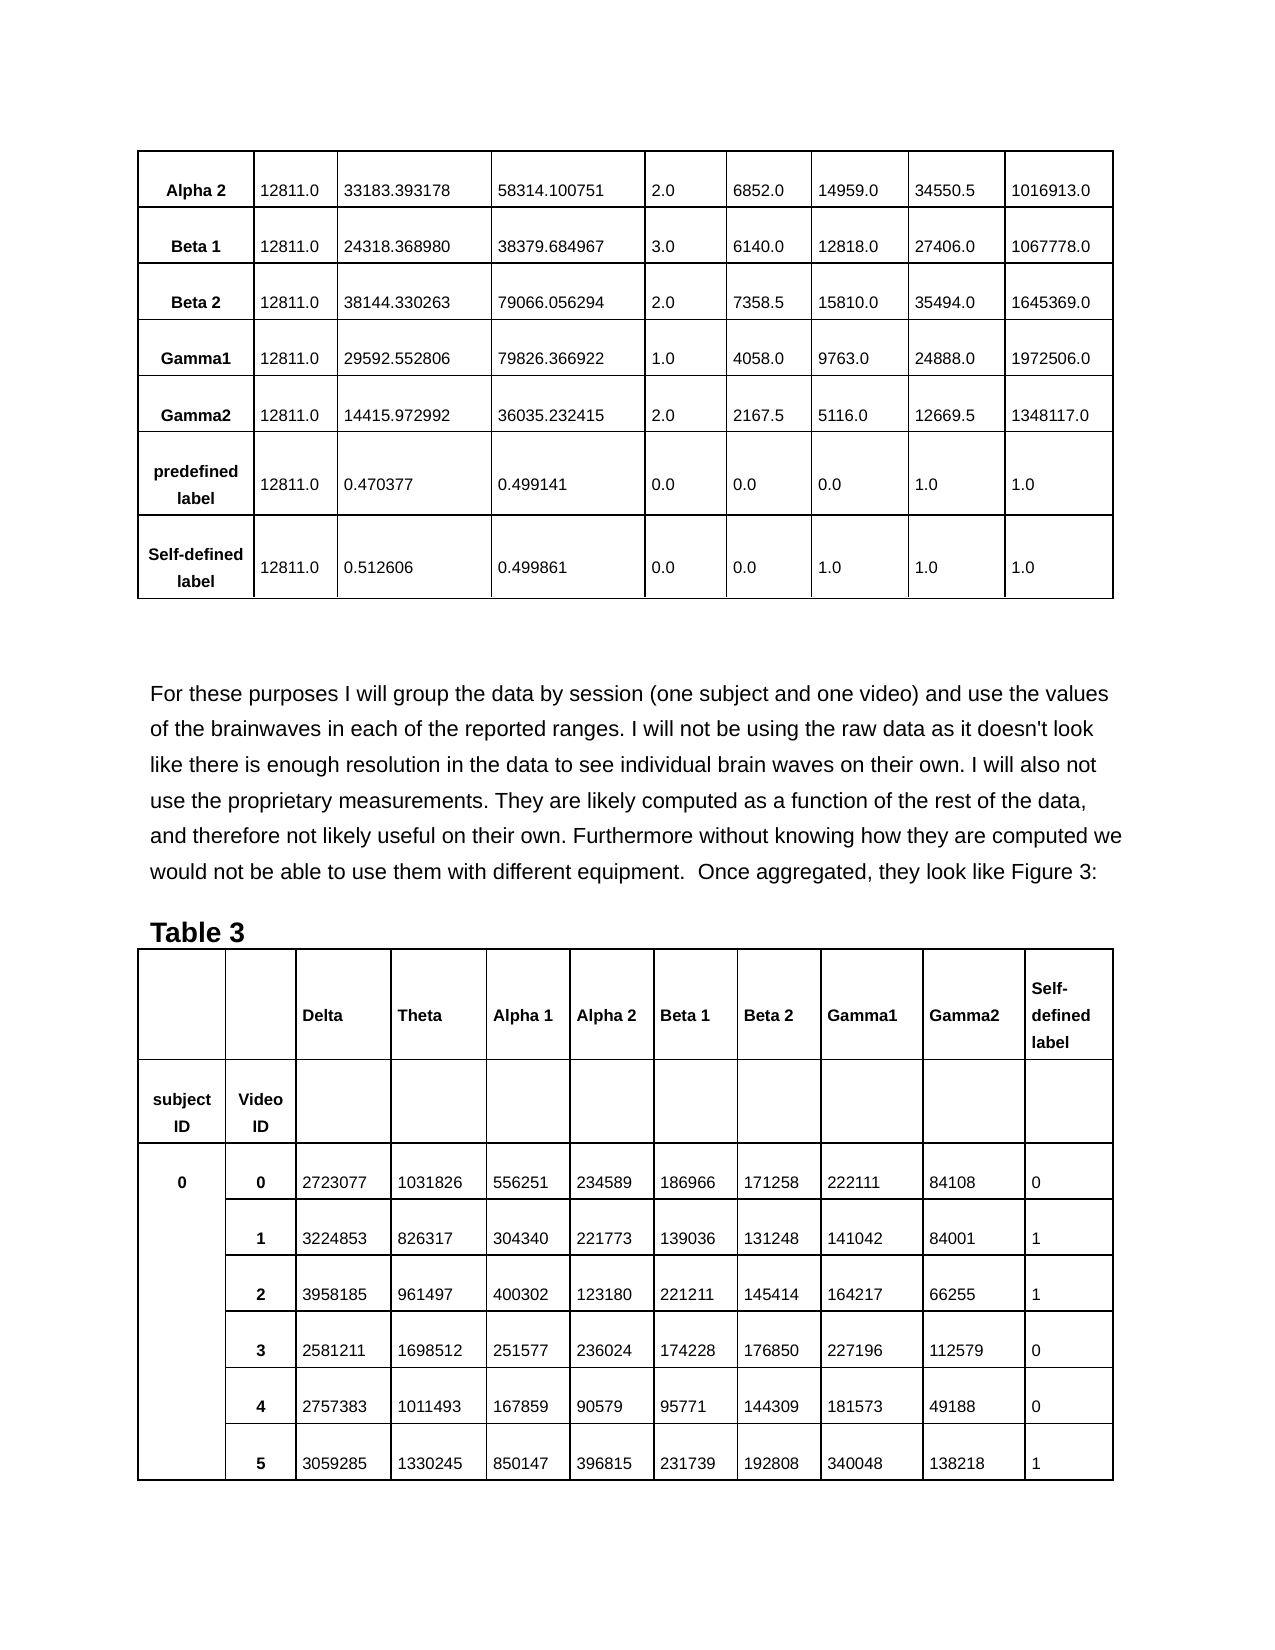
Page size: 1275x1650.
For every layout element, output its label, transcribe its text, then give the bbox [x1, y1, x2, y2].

table_cell [392, 1060, 486, 1142]
table_cell 0 [1026, 1144, 1112, 1198]
table_cell 222111 [822, 1144, 922, 1198]
table_cell 174228 [655, 1312, 737, 1367]
subtitle Table 3 [150, 916, 1125, 948]
table_cell 12811.0 [255, 516, 337, 597]
table_cell 2.0 [646, 376, 726, 431]
table_cell 221211 [655, 1256, 737, 1310]
table_cell 1.0 [909, 432, 1004, 514]
table_cell 14959.0 [812, 152, 908, 206]
table_cell 90579 [571, 1368, 653, 1423]
table_cell 234589 [571, 1144, 653, 1198]
table_cell 3059285 [297, 1424, 390, 1479]
table_cell 1348117.0 [1006, 376, 1112, 431]
table_cell 4058.0 [727, 320, 811, 374]
table_header Self-defined label [1026, 950, 1112, 1059]
table_cell 2 [226, 1256, 295, 1310]
table_cell 1.0 [909, 516, 1004, 597]
text For these purposes I will group the data by session (one subject and one video) and use the values of the brainwaves in each of the reported ranges. I will not be using the raw data as it doesn't look like there is enough resolution in the data to see individual brain waves on their own. I will also not use the proprietary measurements. They are likely computed as a function of the rest of the data, and therefore not likely useful on their own. Furthermore without knowing how they are computed we would not be able to use them with different equipment. Once aggregated, they look like Figure 3: [150, 681, 1125, 884]
table_cell 3224853 [297, 1200, 390, 1254]
table_cell 141042 [822, 1200, 922, 1254]
table_cell 2757383 [297, 1368, 390, 1423]
table_cell 12811.0 [255, 320, 337, 374]
table_cell Beta 1 [139, 208, 253, 262]
table_cell 6140.0 [727, 208, 811, 262]
table_cell 131248 [738, 1200, 820, 1254]
table_cell 29592.552806 [338, 320, 491, 374]
table_cell 38144.330263 [338, 264, 491, 318]
table_cell [822, 1060, 922, 1142]
table_cell 34550.5 [909, 152, 1004, 206]
table_cell 7358.5 [727, 264, 811, 318]
table_cell 6852.0 [727, 152, 811, 206]
table_cell 0.0 [646, 516, 726, 597]
table_cell 0.0 [646, 432, 726, 514]
table_cell [655, 1060, 737, 1142]
table_cell Gamma1 [139, 320, 253, 374]
table_header [139, 950, 225, 1059]
table_cell 1.0 [646, 320, 726, 374]
table_cell 145414 [738, 1256, 820, 1310]
table_cell 0 [1026, 1368, 1112, 1423]
table_cell 556251 [487, 1144, 569, 1198]
table_cell 4 [226, 1368, 295, 1423]
table_cell 400302 [487, 1256, 569, 1310]
table_cell [924, 1060, 1024, 1142]
table_header Theta [392, 950, 486, 1059]
table_cell 1698512 [392, 1312, 486, 1367]
table_cell 9763.0 [812, 320, 908, 374]
table_cell 38379.684967 [492, 208, 644, 262]
table_cell 826317 [392, 1200, 486, 1254]
table_cell 139036 [655, 1200, 737, 1254]
table_cell 24888.0 [909, 320, 1004, 374]
table_cell 12811.0 [255, 376, 337, 431]
table_cell 138218 [924, 1424, 1024, 1479]
table_cell 1972506.0 [1006, 320, 1112, 374]
table_cell 0 [226, 1144, 295, 1198]
table_cell 186966 [655, 1144, 737, 1198]
table_cell 2723077 [297, 1144, 390, 1198]
table_cell 79826.366922 [492, 320, 644, 374]
table_cell 181573 [822, 1368, 922, 1423]
table_cell 3 [226, 1312, 295, 1367]
table_header Beta 1 [655, 950, 737, 1059]
table_cell 49188 [924, 1368, 1024, 1423]
table_cell 2.0 [646, 264, 726, 318]
table_cell 0 [139, 1144, 225, 1479]
table_cell 0.0 [727, 516, 811, 597]
table_cell 0 [1026, 1312, 1112, 1367]
table_cell 1016913.0 [1006, 152, 1112, 206]
table_cell 167859 [487, 1368, 569, 1423]
table_cell 112579 [924, 1312, 1024, 1367]
table_cell 12811.0 [255, 432, 337, 514]
table_header Alpha 1 [487, 950, 569, 1059]
table_cell 66255 [924, 1256, 1024, 1310]
table_cell 58314.100751 [492, 152, 644, 206]
table_cell 227196 [822, 1312, 922, 1367]
table_cell [487, 1060, 569, 1142]
table_cell 221773 [571, 1200, 653, 1254]
table_cell 27406.0 [909, 208, 1004, 262]
table_cell 192808 [738, 1424, 820, 1479]
table_cell 340048 [822, 1424, 922, 1479]
table_header Beta 2 [738, 950, 820, 1059]
table_header Gamma2 [924, 950, 1024, 1059]
table_cell 84001 [924, 1200, 1024, 1254]
table_cell 3958185 [297, 1256, 390, 1310]
table_cell 1330245 [392, 1424, 486, 1479]
table_cell 3.0 [646, 208, 726, 262]
table_cell 95771 [655, 1368, 737, 1423]
table_cell 36035.232415 [492, 376, 644, 431]
table_cell predefined label [139, 432, 253, 514]
table_cell 0.0 [727, 432, 811, 514]
table_cell [297, 1060, 390, 1142]
table_cell 251577 [487, 1312, 569, 1367]
table_cell 15810.0 [812, 264, 908, 318]
table_cell [1026, 1060, 1112, 1142]
table_cell 0.499861 [492, 516, 644, 597]
table_cell 24318.368980 [338, 208, 491, 262]
table_cell 0.0 [812, 432, 908, 514]
table_cell 12811.0 [255, 264, 337, 318]
table_cell 1 [1026, 1200, 1112, 1254]
table_cell 2581211 [297, 1312, 390, 1367]
table_cell 2.0 [646, 152, 726, 206]
table_cell 0.470377 [338, 432, 491, 514]
table_cell Video ID [226, 1060, 295, 1142]
table_cell 176850 [738, 1312, 820, 1367]
table_cell 1031826 [392, 1144, 486, 1198]
table_cell 961497 [392, 1256, 486, 1310]
table_cell 1.0 [1006, 432, 1112, 514]
table_cell 1.0 [812, 516, 908, 597]
table_cell 1.0 [1006, 516, 1112, 597]
table_cell 14415.972992 [338, 376, 491, 431]
table_cell 12811.0 [255, 208, 337, 262]
table_cell 1067778.0 [1006, 208, 1112, 262]
table_cell Self-defined label [139, 516, 253, 597]
table_cell 144309 [738, 1368, 820, 1423]
table_cell 12811.0 [255, 152, 337, 206]
table_cell 164217 [822, 1256, 922, 1310]
table_cell 2167.5 [727, 376, 811, 431]
table_cell 1 [1026, 1256, 1112, 1310]
table_cell Beta 2 [139, 264, 253, 318]
table_cell 1 [226, 1200, 295, 1254]
table_cell 1011493 [392, 1368, 486, 1423]
table_cell 12818.0 [812, 208, 908, 262]
table_cell 35494.0 [909, 264, 1004, 318]
table_cell 33183.393178 [338, 152, 491, 206]
table_cell 5 [226, 1424, 295, 1479]
table_cell 1645369.0 [1006, 264, 1112, 318]
table_cell 5116.0 [812, 376, 908, 431]
table_cell 79066.056294 [492, 264, 644, 318]
table_cell 0.499141 [492, 432, 644, 514]
table_header Gamma1 [822, 950, 922, 1059]
table_cell Gamma2 [139, 376, 253, 431]
table_cell 304340 [487, 1200, 569, 1254]
table_header [226, 950, 295, 1059]
table_header Alpha 2 [571, 950, 653, 1059]
table_cell [738, 1060, 820, 1142]
table_cell 396815 [571, 1424, 653, 1479]
table_cell 84108 [924, 1144, 1024, 1198]
table_cell 171258 [738, 1144, 820, 1198]
table_cell subject ID [139, 1060, 225, 1142]
table_cell 850147 [487, 1424, 569, 1479]
table_cell 236024 [571, 1312, 653, 1367]
table_cell 12669.5 [909, 376, 1004, 431]
table_cell 1 [1026, 1424, 1112, 1479]
table_cell 123180 [571, 1256, 653, 1310]
table_cell 231739 [655, 1424, 737, 1479]
table_cell 0.512606 [338, 516, 491, 597]
table_header Delta [297, 950, 390, 1059]
table_cell [571, 1060, 653, 1142]
table_cell Alpha 2 [139, 152, 253, 206]
